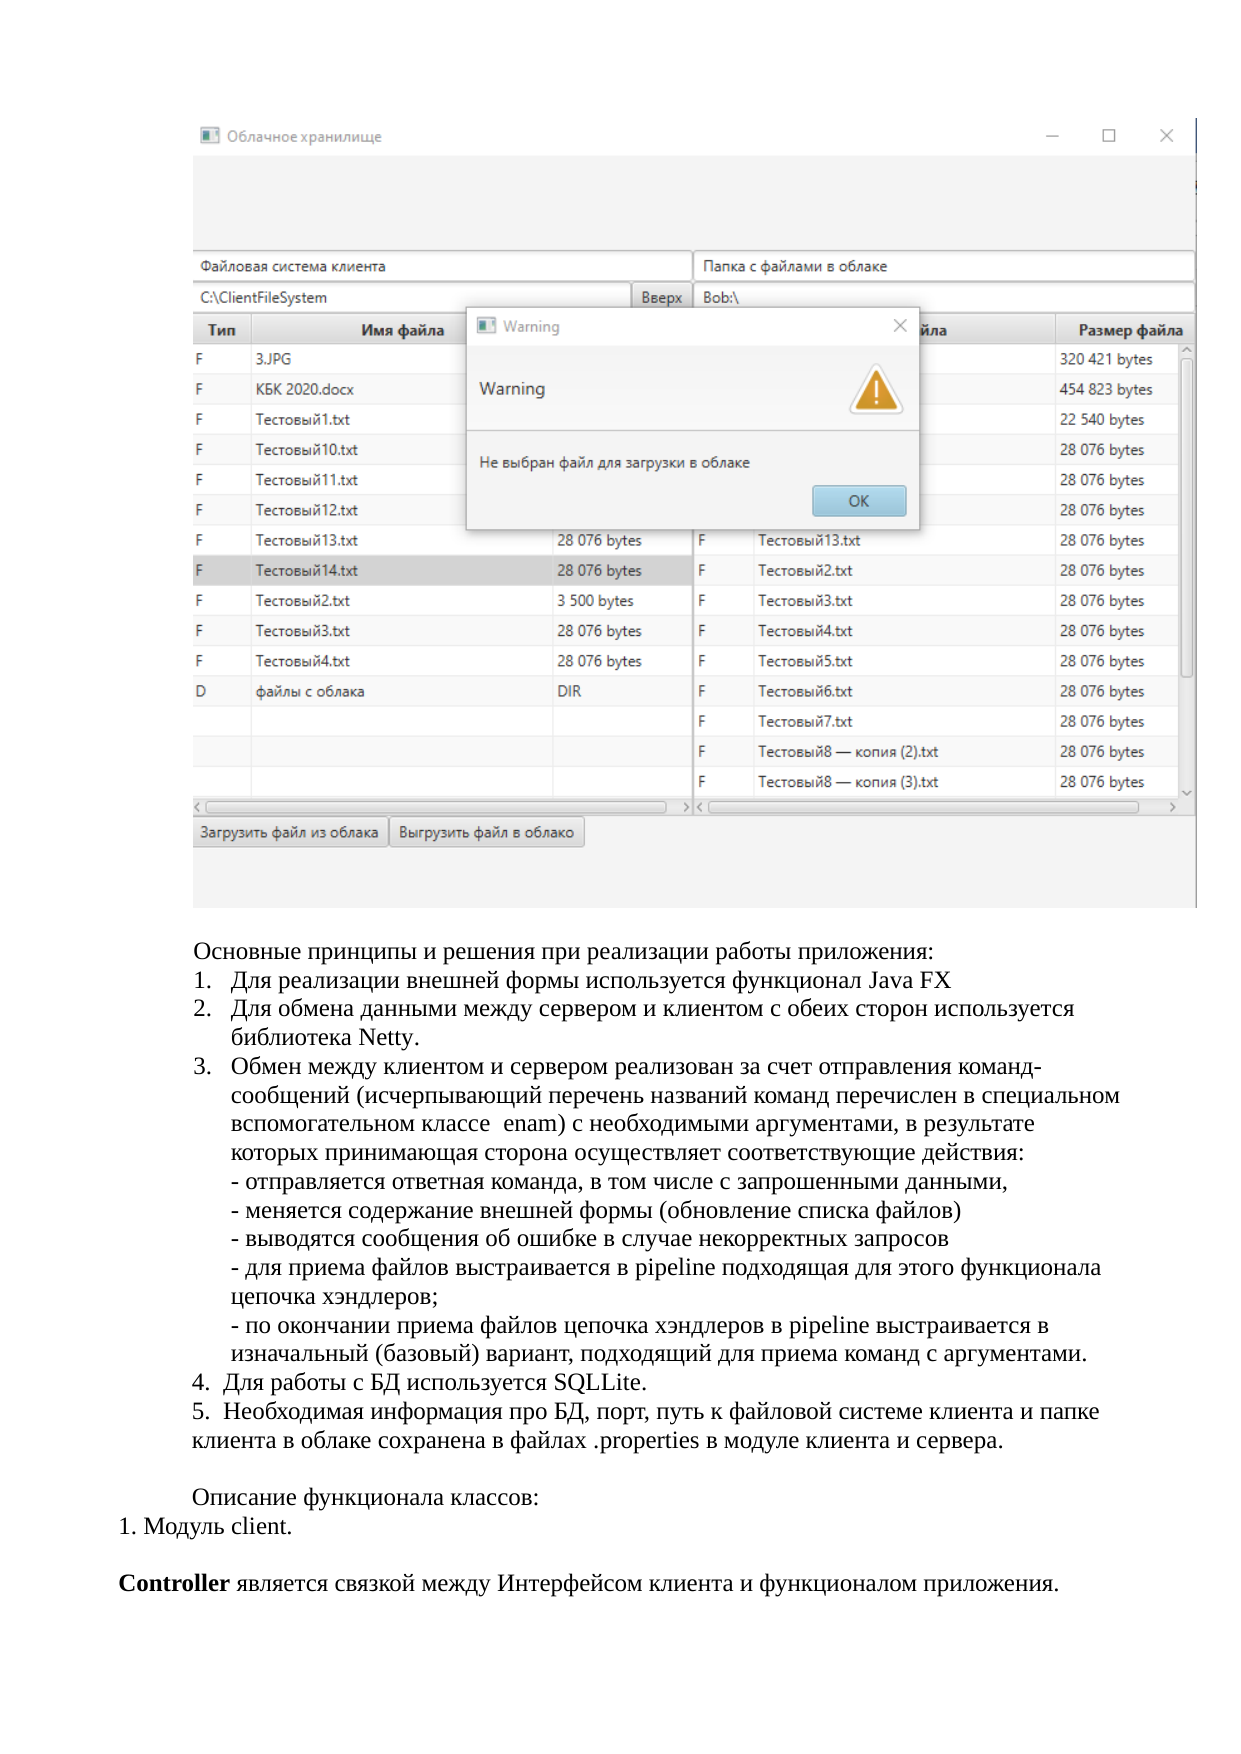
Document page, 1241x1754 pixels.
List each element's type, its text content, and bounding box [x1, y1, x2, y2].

text - отправляется ответная команда, в том числе с запрошенными данными, [231, 1166, 1122, 1195]
list Для обмена данными между сервером и клиентом с обеих сторон используется библиотека Netty. [193, 993, 1122, 1051]
text 1. Модуль client. [118, 1511, 1122, 1540]
text 5. Необходимая информация про БД, порт, путь к файловой системе клиента и папке клиента в облаке сохранена в файлах .properties в модуле клиента и сервера. [192, 1396, 1122, 1453]
list Для реализации внешней формы используется функционал Java FX [193, 965, 1122, 993]
text - для приема файлов выстраивается в pipeline подходящая для этого функционала цепочка хэндлеров; [231, 1252, 1122, 1310]
text - выводятся сообщения об ошибке в случае некорректных запросов [231, 1223, 1122, 1252]
text - меняется содержание внешней формы (обновление списка файлов) [231, 1195, 1122, 1223]
text Controller является связкой между Интерфейсом клиента и функционалом приложения. [118, 1568, 1122, 1597]
text - по окончании приема файлов цепочка хэндлеров в pipeline выстраивается в изначальный (базовый) вариант, подходящий для приема команд с аргументами. [231, 1310, 1122, 1367]
list Обмен между клиентом и сервером реализован за счет отправления команд-сообщений (исчерпывающий перечень названий команд перечислен в специальном вспомогательном классе enam) с необходимыми аргументами, в результате которых принимающая сторона осуществляет соответствующие действия: [193, 1051, 1122, 1166]
text Описание функционала классов: [192, 1482, 1122, 1511]
text Основные принципы и решения при реализации работы приложения: [193, 936, 1122, 965]
text 4. Для работы с БД используется SQLLite. [118, 1367, 1122, 1396]
